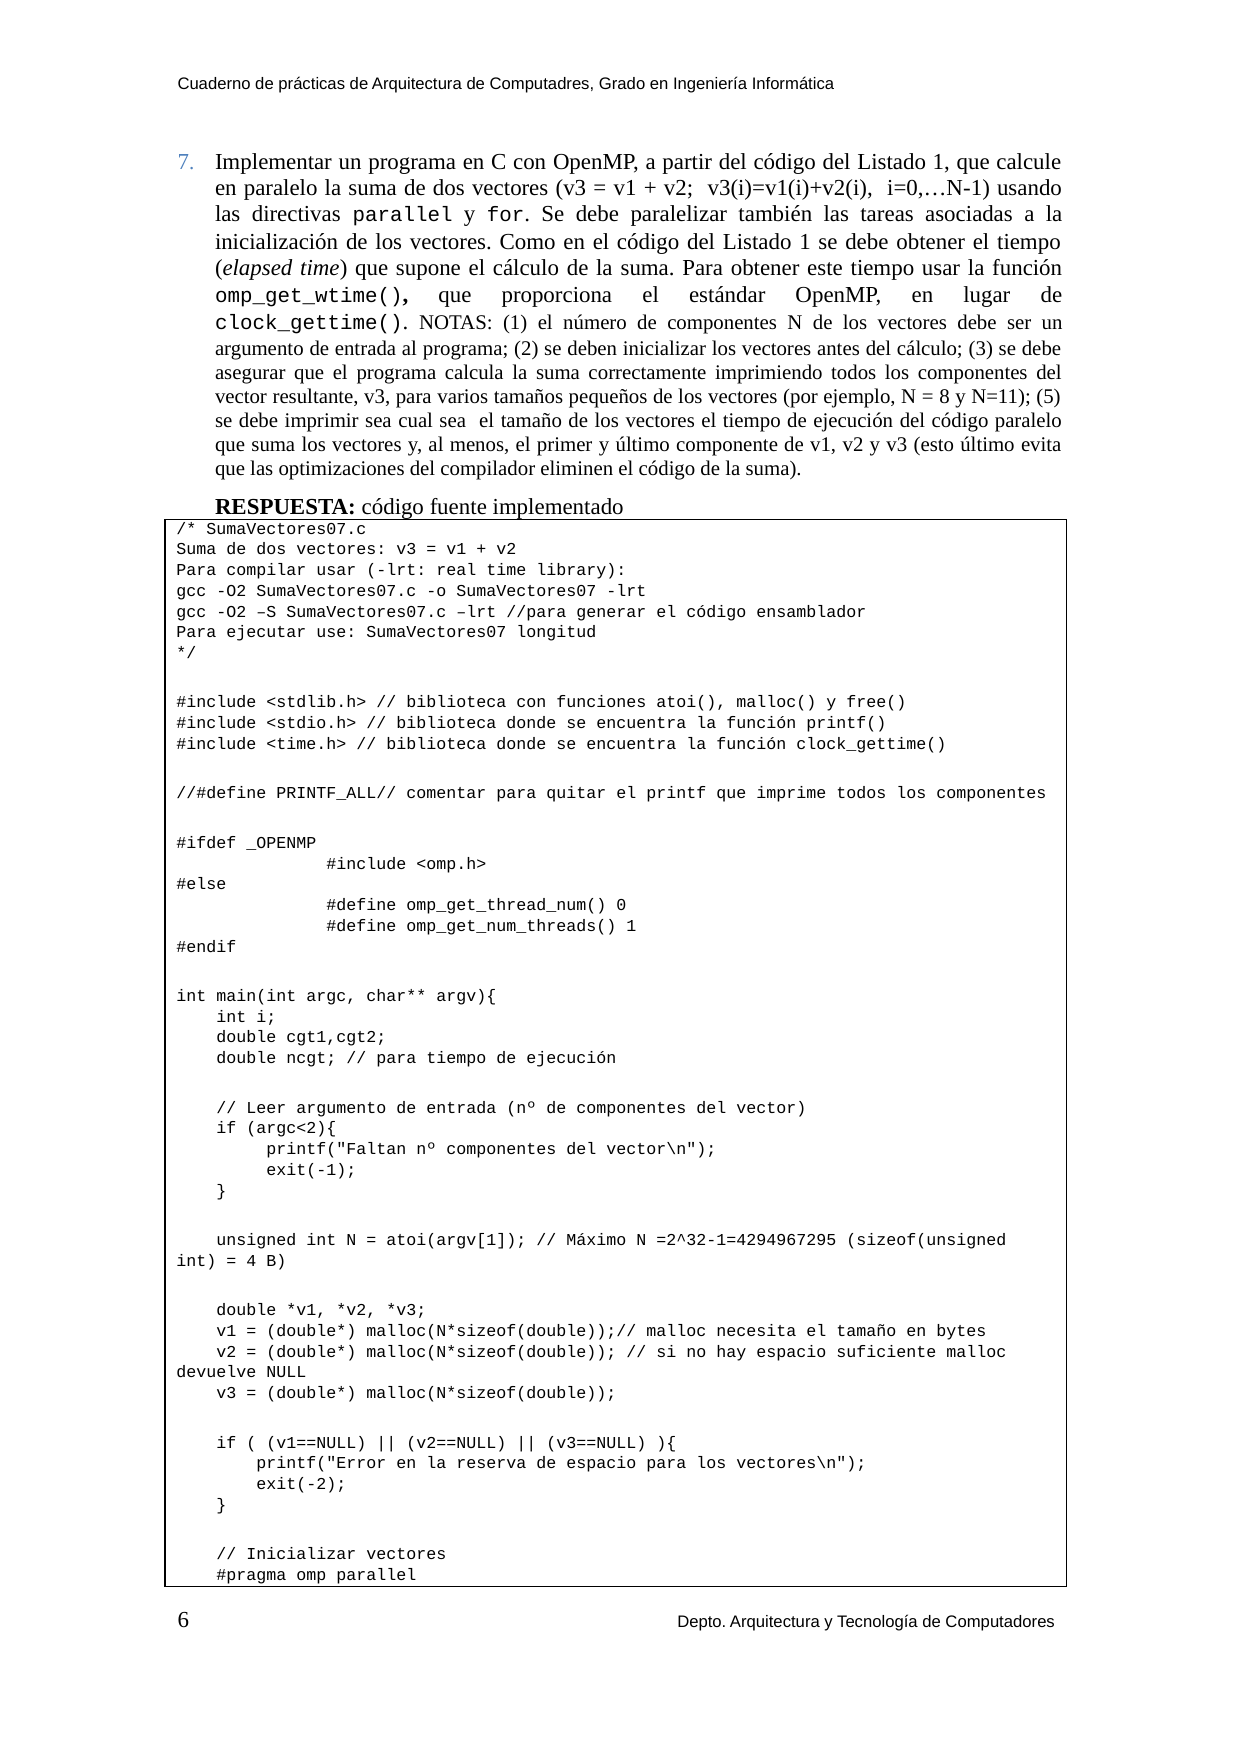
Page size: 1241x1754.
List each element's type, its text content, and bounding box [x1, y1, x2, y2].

table_header /* SumaVectores07.c Suma de dos vectores: v3 = v1 + v2 Para compilar usar (-lrt: real time library): gcc -O2 SumaVectores07.c -o SumaVectores07 -lrt gcc -O2 –S SumaVectores07.c –lrt //para generar el código ensamblador Para ejecutar use: SumaVectores07 longitud */ #include <stdlib.h> // biblioteca con funciones atoi(), malloc() y free() #include <stdio.h> // biblioteca donde se encuentra la función printf() #include <time.h> // biblioteca donde se encuentra la función clock_gettime() //#define PRINTF_ALL// comentar para quitar el printf que imprime todos los componentes #ifdef _OPENMP #include <omp.h> #else #define omp_get_thread_num() 0 #define omp_get_num_threads() 1 #endif int main(int argc, char** argv){ int i; double cgt1,cgt2; double ncgt; // para tiempo de ejecución // Leer argumento de entrada (nº de componentes del vector) if (argc<2){ printf("Faltan nº componentes del vector\n"); exit(-1); } unsigned int N = atoi(argv[1]); // Máximo N =2^32-1=4294967295 (sizeof(unsigned int) = 4 B) double *v1, *v2, *v3; v1 = (double*) malloc(N*sizeof(double));// malloc necesita el tamaño en bytes v2 = (double*) malloc(N*sizeof(double)); // si no hay espacio suficiente malloc devuelve NULL v3 = (double*) malloc(N*sizeof(double)); if ( (v1==NULL) || (v2==NULL) || (v3==NULL) ){ printf("Error en la reserva de espacio para los vectores\n"); exit(-2); } // Inicializar vectores #pragma omp parallel [166, 520, 1066, 1586]
list Implementar un programa en C con OpenMP, a partir del código del Listado 1, que calcule en paralelo la suma de dos vectores (v3 = v1 + v2; v3(i)=v1(i)+v2(i), i=0,…N-1) usando las directivas parallel y for. Se debe paralelizar también las tareas asociadas a la inicialización de los vectores. Como en el código del Listado 1 se debe obtener el tiempo (elapsed time) que supone el cálculo de la suma. Para obtener este tiempo usar la función omp_get_wtime(), que proporciona el estándar OpenMP, en lugar de clock_gettime(). NOTAS: (1) el número de componentes N de los vectores debe ser un argumento de entrada al programa; (2) se deben inicializar los vectores antes del cálculo; (3) se debe asegurar que el programa calcula la suma correctamente imprimiendo todos los componentes del vector resultante, v3, para varios tamaños pequeños de los vectores (por ejemplo, N = 8 y N=11); (5) se debe imprimir sea cual sea el tamaño de los vectores el tiempo de ejecución del código paralelo que suma los vectores y, al menos, el primer y último componente de v1, v2 y v3 (esto último evita que las optimizaciones del compilador eliminen el código de la suma). [177, 148, 1063, 480]
text RESPUESTA: código fuente implementado [215, 493, 1063, 519]
